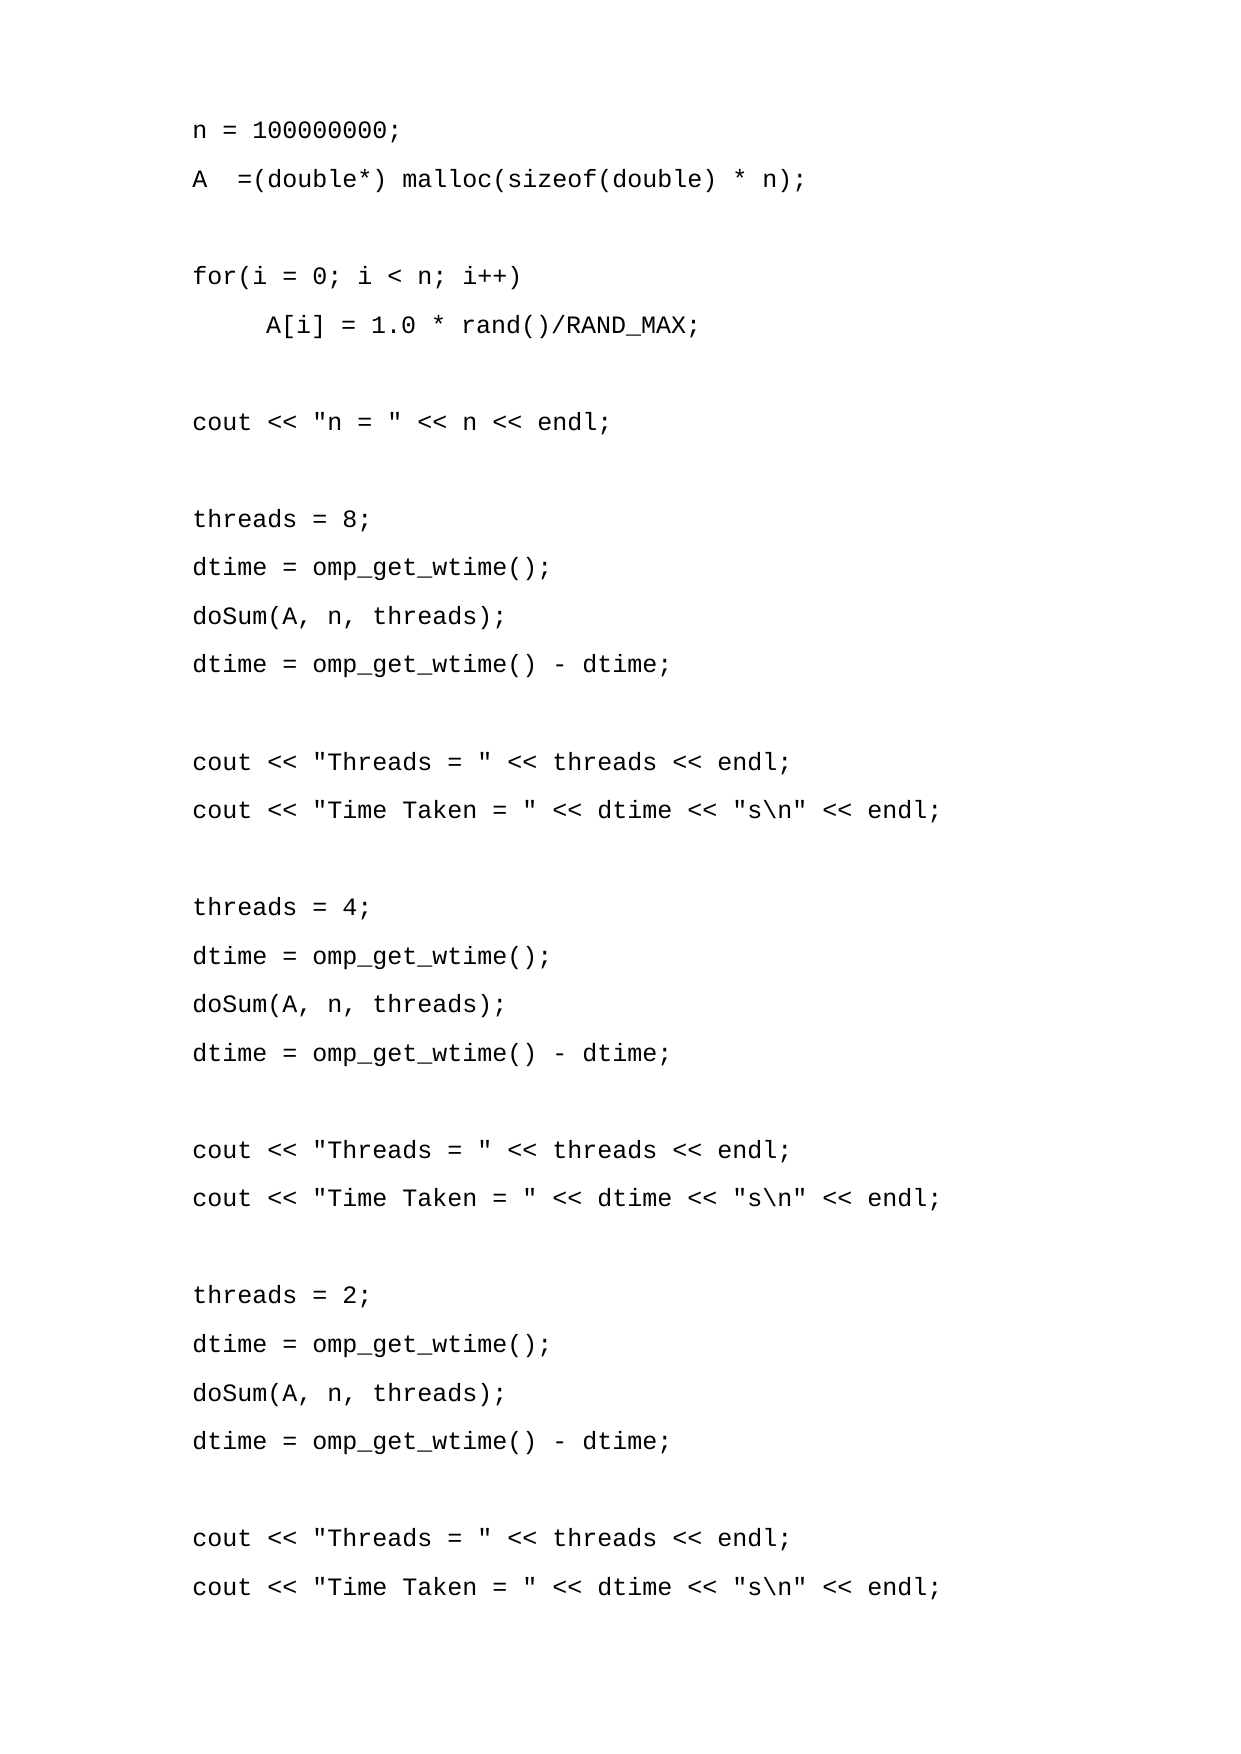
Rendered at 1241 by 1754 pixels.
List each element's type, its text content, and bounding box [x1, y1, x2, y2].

text cout << "Time Taken = " << dtime << "s\n" << endl; [118, 1186, 1122, 1214]
text doSum(A, n, threads); [118, 603, 1122, 632]
text dtime = omp_get_wtime(); [118, 555, 1122, 583]
text cout << "Threads = " << threads << endl; [118, 1526, 1122, 1554]
text cout << "n = " << n << endl; [118, 409, 1122, 438]
text dtime = omp_get_wtime(); [118, 1332, 1122, 1360]
text cout << "Time Taken = " << dtime << "s\n" << endl; [118, 798, 1122, 826]
text doSum(A, n, threads); [118, 992, 1122, 1020]
text doSum(A, n, threads); [118, 1380, 1122, 1408]
text dtime = omp_get_wtime() - dtime; [118, 1429, 1122, 1457]
text A =(double*) malloc(sizeof(double) * n); [118, 167, 1122, 195]
text threads = 2; [118, 1283, 1122, 1311]
text cout << "Threads = " << threads << endl; [118, 749, 1122, 777]
text dtime = omp_get_wtime() - dtime; [118, 652, 1122, 680]
text A[i] = 1.0 * rand()/RAND_MAX; [118, 312, 1122, 341]
text n = 100000000; [118, 118, 1122, 146]
text for(i = 0; i < n; i++) [118, 264, 1122, 292]
text threads = 4; [118, 895, 1122, 923]
text threads = 8; [118, 506, 1122, 535]
text dtime = omp_get_wtime(); [118, 943, 1122, 972]
text cout << "Threads = " << threads << endl; [118, 1137, 1122, 1166]
text cout << "Time Taken = " << dtime << "s\n" << endl; [118, 1574, 1122, 1603]
text dtime = omp_get_wtime() - dtime; [118, 1040, 1122, 1069]
